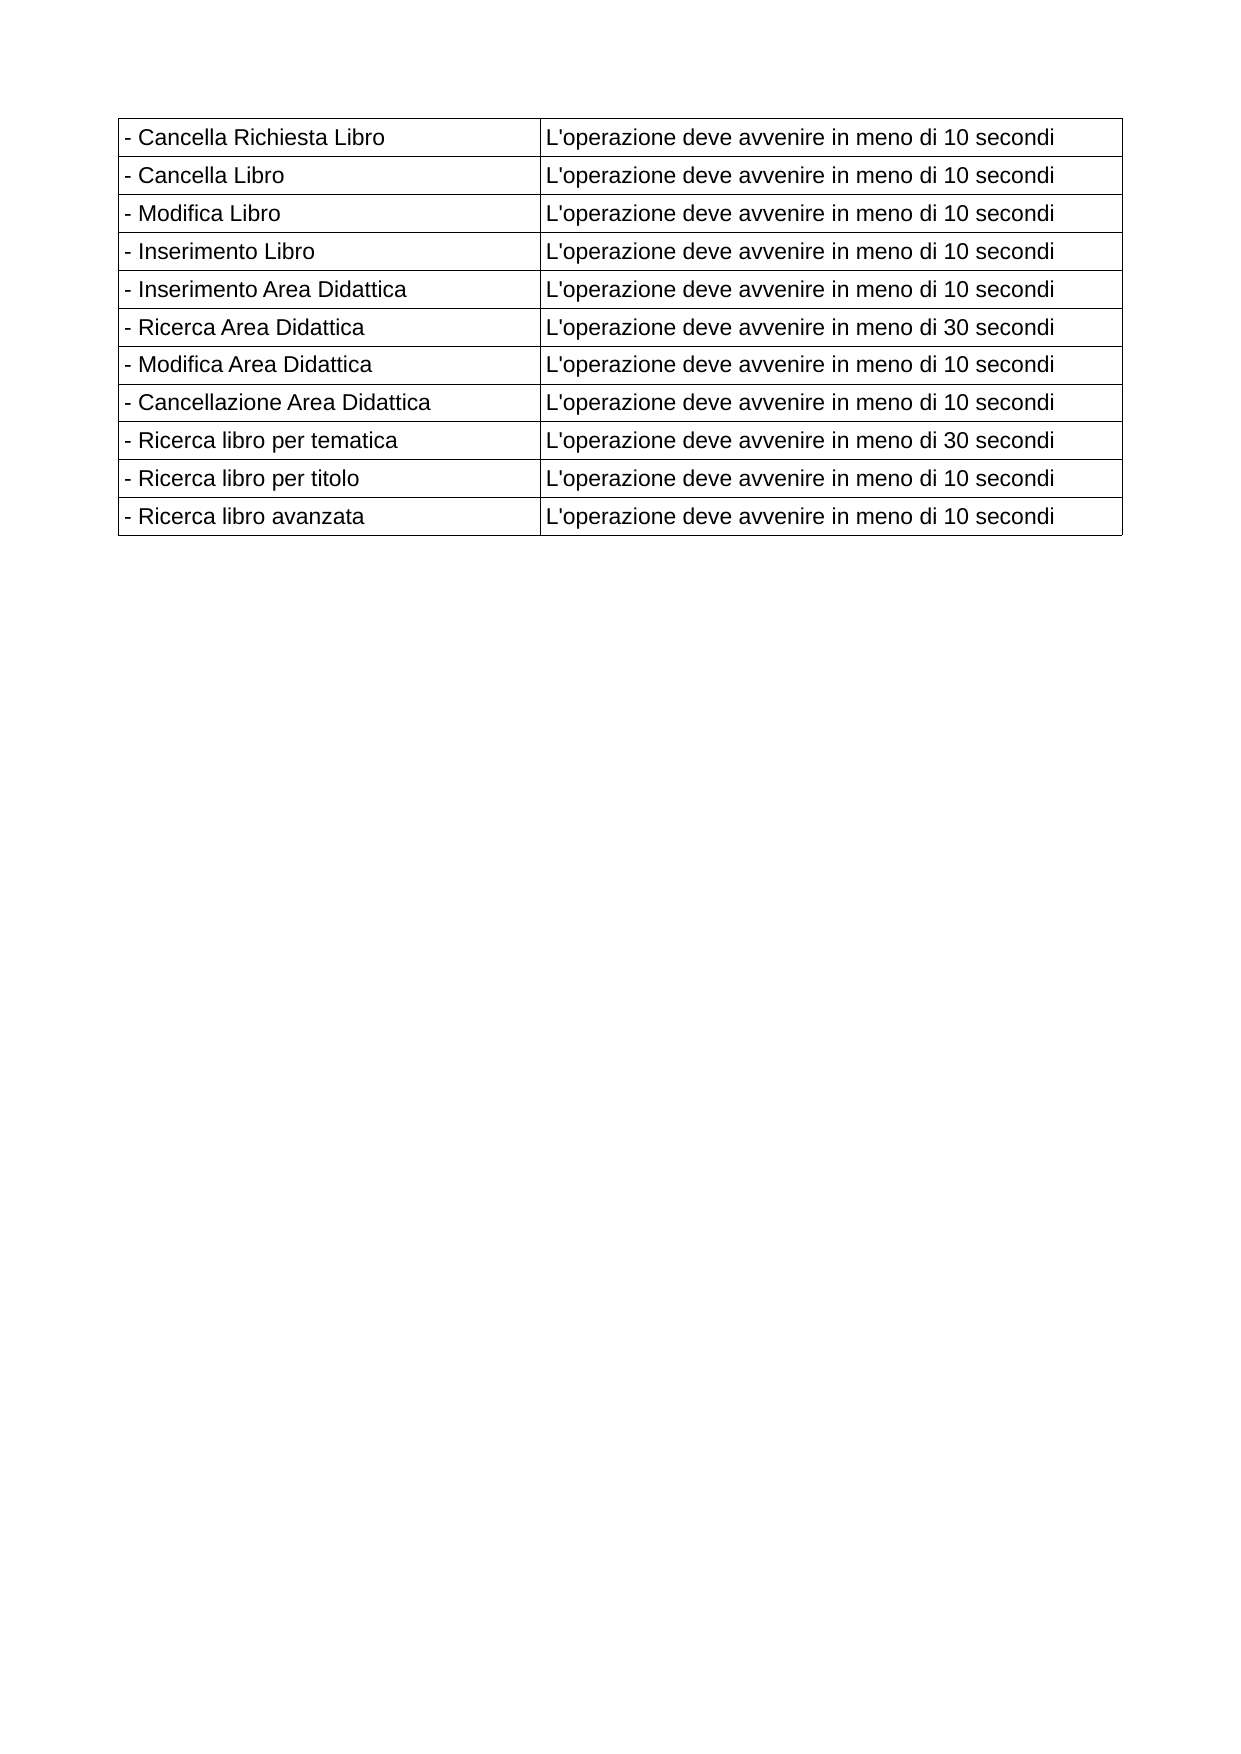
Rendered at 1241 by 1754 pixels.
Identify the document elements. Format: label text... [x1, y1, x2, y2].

table_cell L'operazione deve avvenire in meno di 10 secondi [541, 347, 1122, 383]
table_cell - Ricerca Area Didattica [119, 309, 540, 346]
table_cell L'operazione deve avvenire in meno di 10 secondi [541, 460, 1122, 497]
table_cell L'operazione deve avvenire in meno di 10 secondi [541, 195, 1122, 232]
table_cell - Modifica Libro [119, 195, 540, 232]
table_cell L'operazione deve avvenire in meno di 30 secondi [541, 422, 1122, 459]
table_cell - Ricerca libro avanzata [119, 498, 540, 535]
table_cell - Ricerca libro per tematica [119, 422, 540, 459]
table_cell L'operazione deve avvenire in meno di 10 secondi [541, 271, 1122, 308]
table_cell - Ricerca libro per titolo [119, 460, 540, 497]
table_cell L'operazione deve avvenire in meno di 10 secondi [541, 498, 1122, 535]
table_cell - Modifica Area Didattica [119, 347, 540, 383]
table_cell L'operazione deve avvenire in meno di 30 secondi [541, 309, 1122, 346]
table_cell L'operazione deve avvenire in meno di 10 secondi [541, 157, 1122, 194]
table_cell - Cancellazione Area Didattica [119, 385, 540, 421]
table_cell - Inserimento Libro [119, 233, 540, 270]
table_cell L'operazione deve avvenire in meno di 10 secondi [541, 233, 1122, 270]
table_cell - Inserimento Area Didattica [119, 271, 540, 308]
table_cell - Cancella Richiesta Libro [119, 119, 540, 156]
table_cell L'operazione deve avvenire in meno di 10 secondi [541, 119, 1122, 156]
table_cell - Cancella Libro [119, 157, 540, 194]
table_cell L'operazione deve avvenire in meno di 10 secondi [541, 385, 1122, 421]
